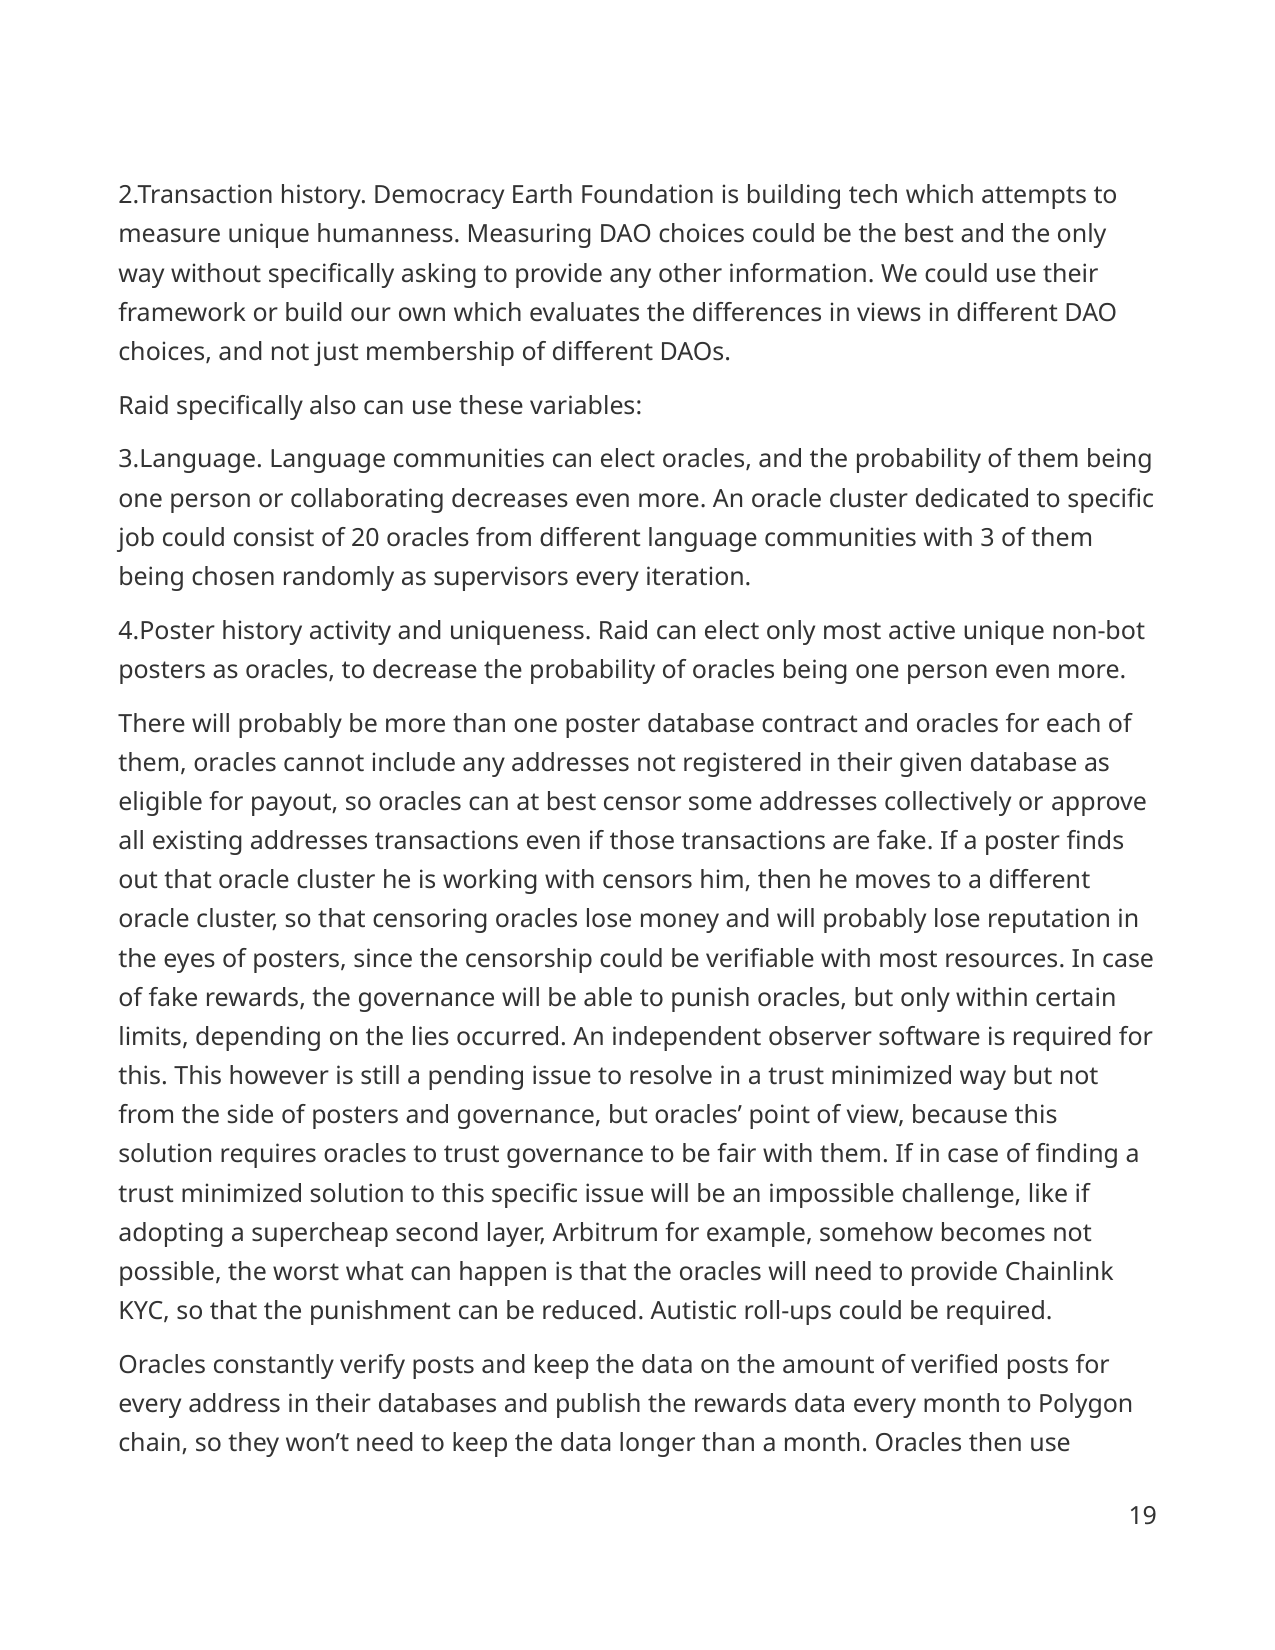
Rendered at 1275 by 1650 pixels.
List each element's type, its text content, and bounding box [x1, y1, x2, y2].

text Oracles constantly verify posts and keep the data on the amount of verified posts for every address in their databases and publish the rewards data every month to Polygon chain, so they won’t need to keep the data longer than a month. Oracles then use [118, 1346, 1157, 1459]
text 3.Language. Language communities can elect oracles, and the probability of them being one person or collaborating decreases even more. An oracle cluster dedicated to specific job could consist of 20 oracles from different language communities with 3 of them being chosen randomly as supervisors every iteration. [118, 441, 1157, 593]
text Raid specifically also can use these variables: [118, 387, 1157, 421]
text 2.Transaction history. Democracy Earth Foundation is building tech which attempts to measure unique humanness. Measuring DAO choices could be the best and the only way without specifically asking to provide any other information. We could use their framework or build our own which evaluates the differences in views in different DAO choices, and not just membership of different DAOs. [118, 177, 1157, 368]
text 4.Poster history activity and uniqueness. Raid can elect only most active unique non-bot posters as oracles, to decrease the probability of oracles being one person even more. [118, 612, 1157, 686]
text There will probably be more than one poster database contract and oracles for each of them, oracles cannot include any addresses not registered in their given database as eligible for payout, so oracles can at best censor some addresses collectively or approve all existing addresses transactions even if those transactions are fake. If a poster finds out that oracle cluster he is working with censors him, then he moves to a different oracle cluster, so that censoring oracles lose money and will probably lose reputation in the eyes of posters, since the censorship could be verifiable with most resources. In case of fake rewards, the governance will be able to punish oracles, but only within certain limits, depending on the lies occurred. An independent observer software is required for this. This however is still a pending issue to resolve in a trust minimized way but not from the side of posters and governance, but oracles’ point of view, because this solution requires oracles to trust governance to be fair with them. If in case of finding a trust minimized solution to this specific issue will be an impossible challenge, like if adopting a supercheap second layer, Arbitrum for example, somehow becomes not possible, the worst what can happen is that the oracles will need to provide Chainlink KYC, so that the punishment can be reduced. Autistic roll-ups could be required. [118, 705, 1157, 1327]
